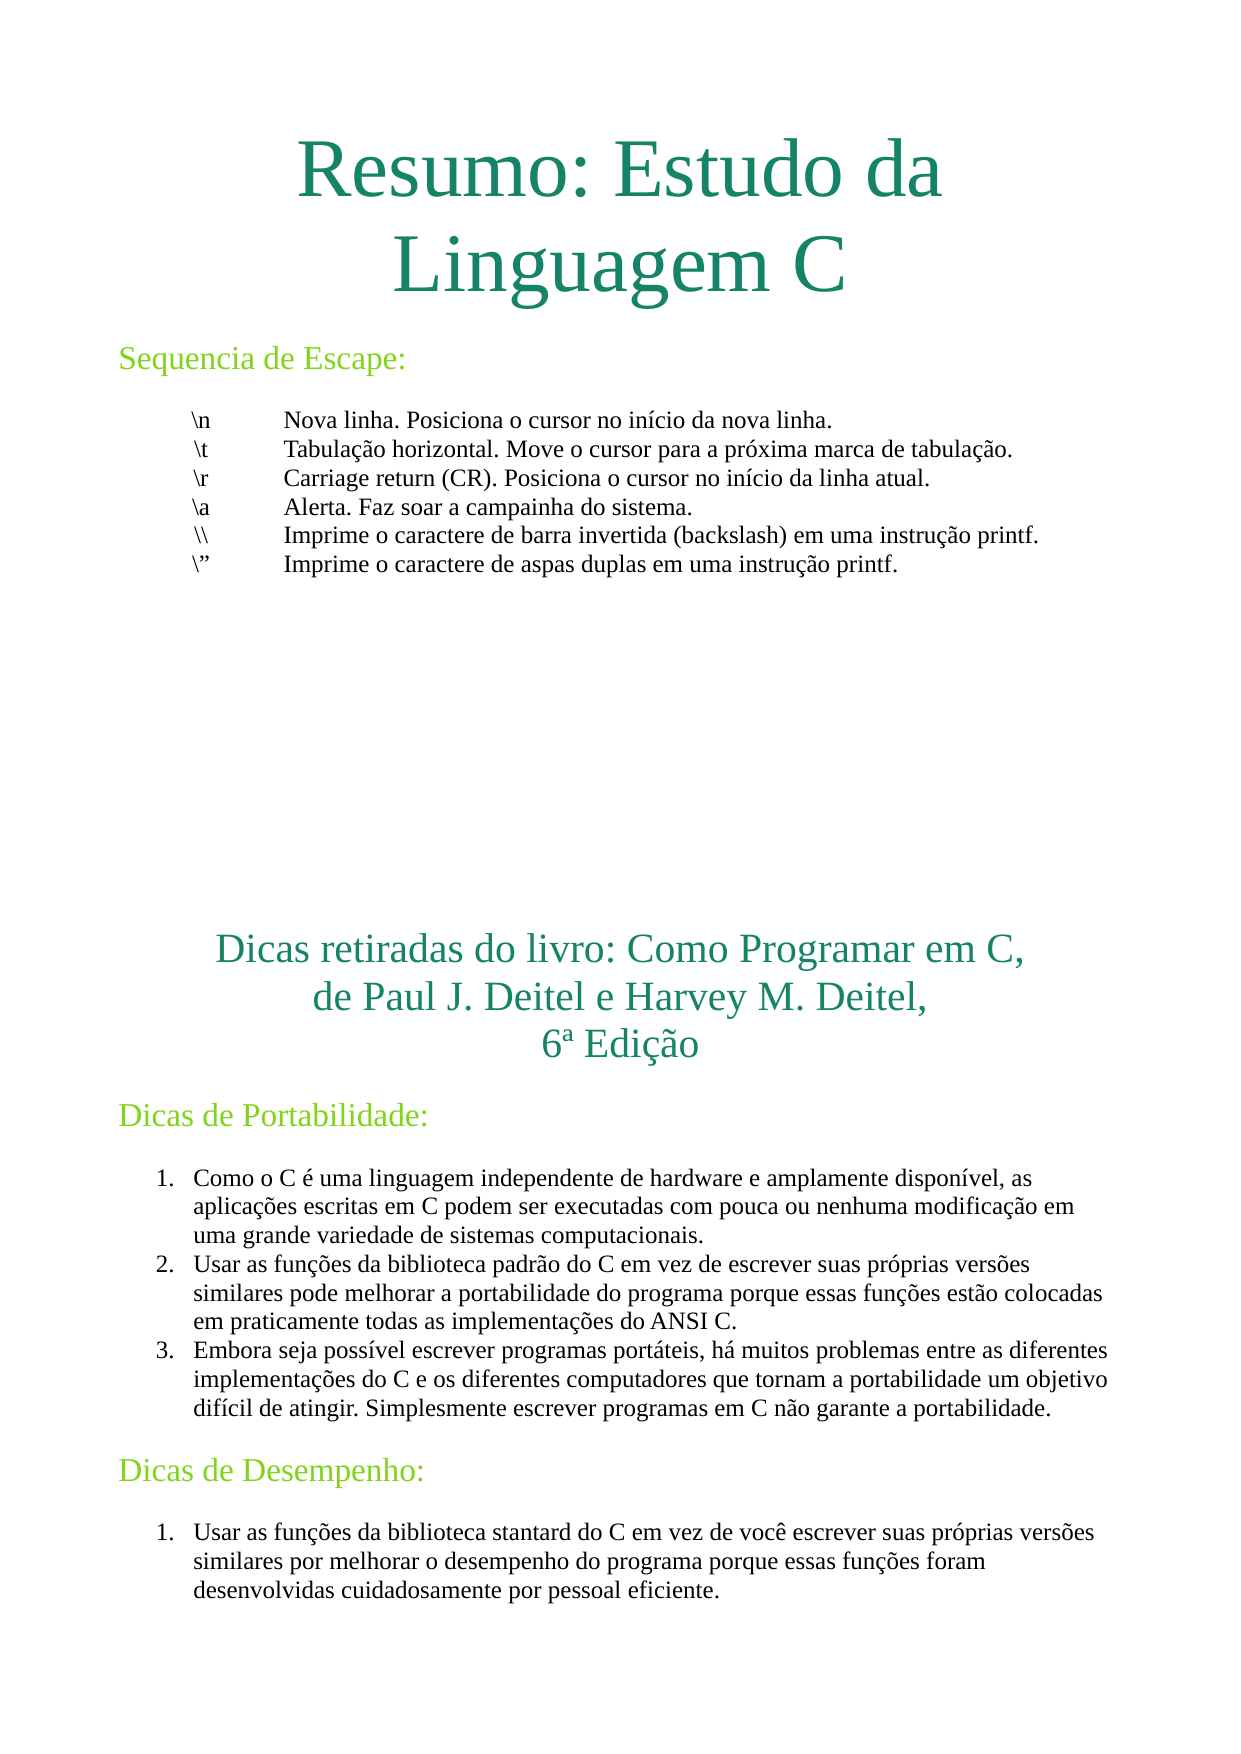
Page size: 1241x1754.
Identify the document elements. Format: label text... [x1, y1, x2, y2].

text Dicas de Portabilidade: [118, 1096, 1122, 1134]
table_header \n [118, 406, 283, 434]
table_cell Tabulação horizontal. Move o cursor para a próxima marca de tabulação. [283, 434, 1123, 463]
table_cell Imprime o caractere de aspas duplas em uma instrução printf. [283, 549, 1123, 578]
text 6ª Edição [118, 1019, 1122, 1067]
table_cell \t [118, 434, 283, 463]
text Dicas retiradas do livro: Como Programar em C, [118, 923, 1122, 971]
table_cell \r [118, 463, 283, 492]
list Como o C é uma linguagem independente de hardware e amplamente disponível, as aplicações escritas em C podem ser executadas com pouca ou nenhuma modificação em uma grande variedade de sistemas computacionais. [156, 1163, 1122, 1249]
list Embora seja possível escrever programas portáteis, há muitos problemas entre as diferentes implementações do C e os diferentes computadores que tornam a portabilidade um objetivo difícil de atingir. Simplesmente escrever programas em C não garante a portabilidade. [156, 1335, 1122, 1421]
text Resumo: Estudo da Linguagem C [118, 118, 1122, 310]
text Dicas de Desempenho: [118, 1450, 1122, 1488]
text Sequencia de Escape: [118, 338, 1122, 377]
table_cell \\ [118, 521, 283, 549]
table_cell Imprime o caractere de barra invertida (backslash) em uma instrução printf. [283, 521, 1123, 549]
list Usar as funções da biblioteca padrão do C em vez de escrever suas próprias versões similares pode melhorar a portabilidade do programa porque essas funções estão colocadas em praticamente todas as implementações do ANSI C. [156, 1249, 1122, 1335]
table_header Nova linha. Posiciona o cursor no início da nova linha. [283, 406, 1123, 434]
table_cell \a [118, 492, 283, 521]
table_cell Alerta. Faz soar a campainha do sistema. [283, 492, 1123, 521]
list Usar as funções da biblioteca stantard do C em vez de você escrever suas próprias versões similares por melhorar o desempenho do programa porque essas funções foram desenvolvidas cuidadosamente por pessoal eficiente. [156, 1517, 1122, 1603]
table_cell Carriage return (CR). Posiciona o cursor no início da linha atual. [283, 463, 1123, 492]
table_cell \” [118, 549, 283, 578]
text de Paul J. Deitel e Harvey M. Deitel, [118, 971, 1122, 1019]
